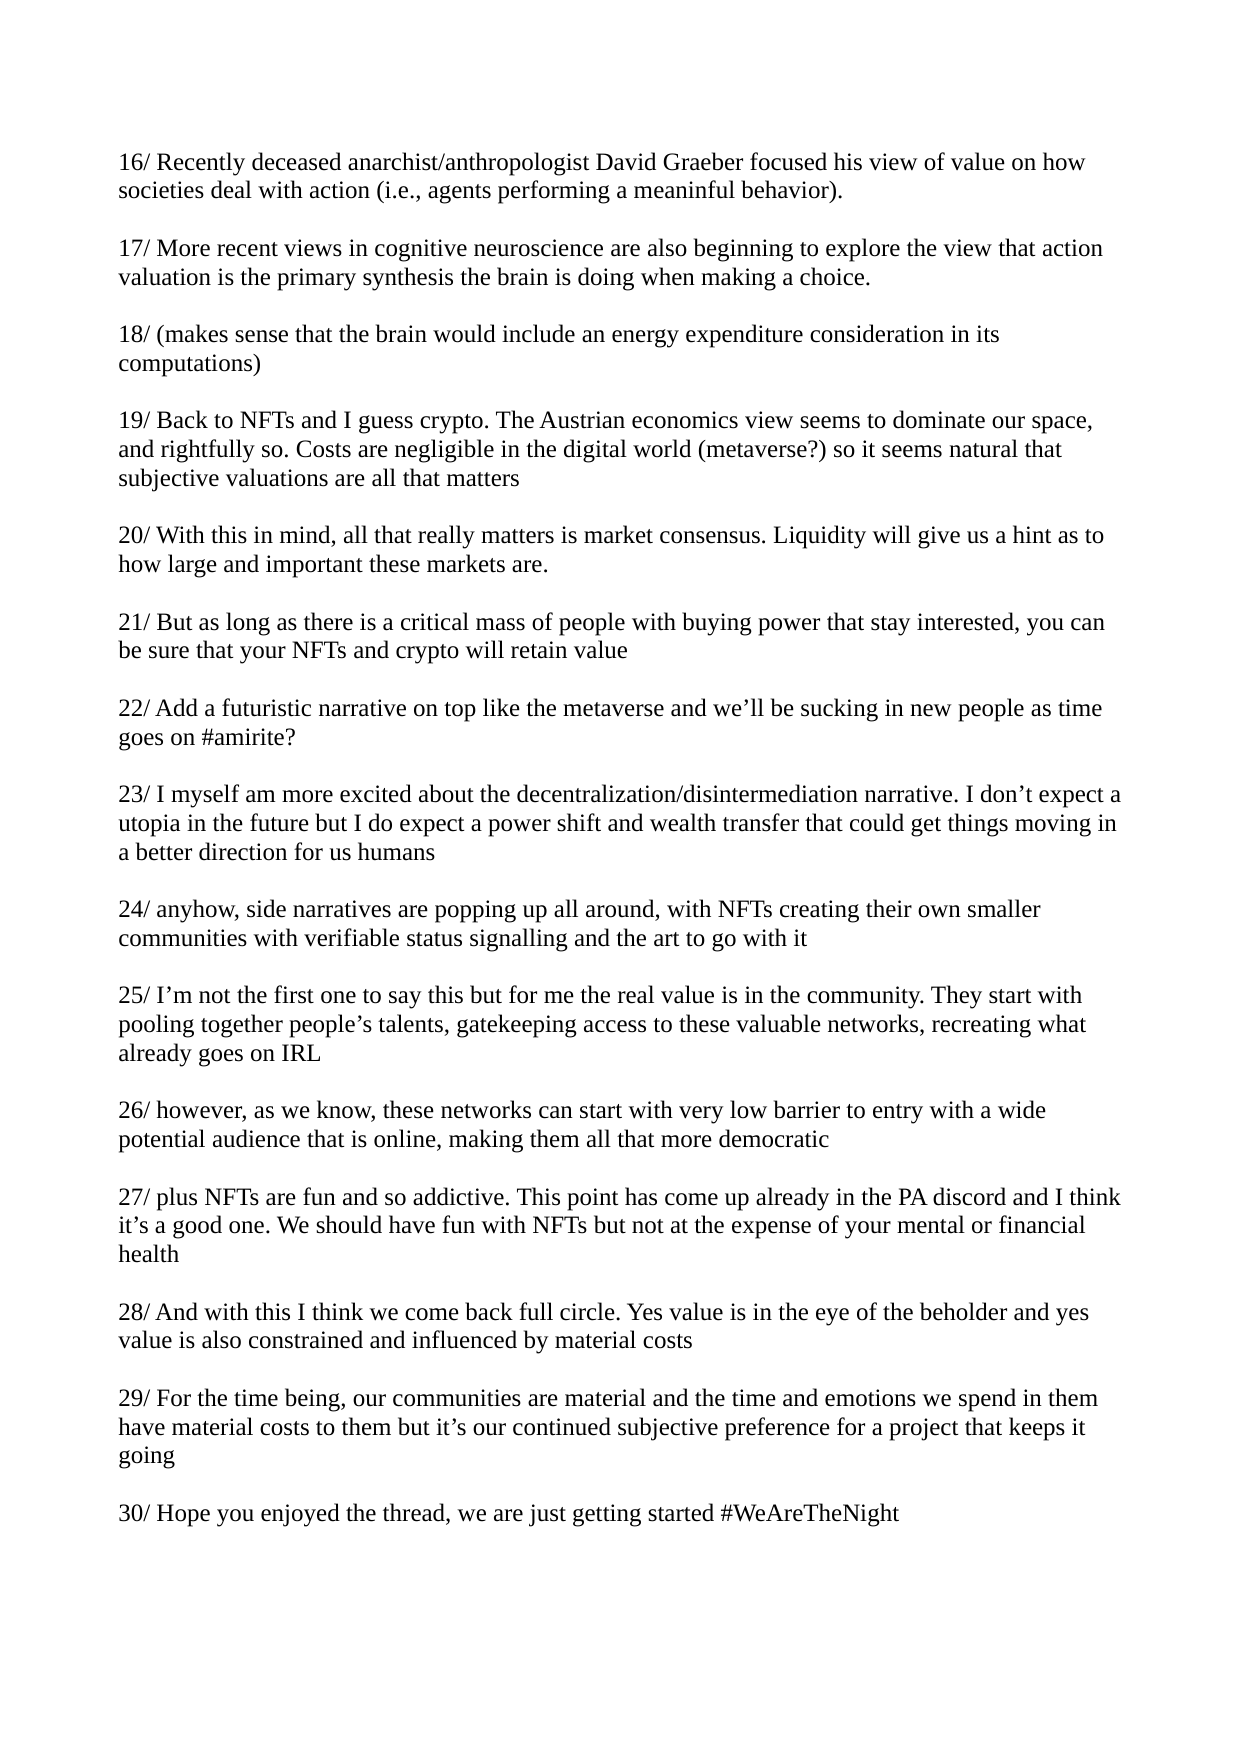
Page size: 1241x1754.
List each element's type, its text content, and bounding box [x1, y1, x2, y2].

text 25/ I’m not the first one to say this but for me the real value is in the community. They start with pooling together people’s talents, gatekeeping access to these valuable networks, recreating what already goes on IRL [118, 981, 1122, 1067]
text 20/ With this in mind, all that really matters is market consensus. Liquidity will give us a hint as to how large and important these markets are. [118, 521, 1122, 578]
text 24/ anyhow, side narratives are popping up all around, with NFTs creating their own smaller communities with verifiable status signalling and the art to go with it [118, 894, 1122, 952]
text 16/ Recently deceased anarchist/anthropologist David Graeber focused his view of value on how societies deal with action (i.e., agents performing a meaninful behavior). [118, 147, 1122, 204]
text 22/ Add a futuristic narrative on top like the metaverse and we’ll be sucking in new people as time goes on #amirite? [118, 693, 1122, 751]
text 30/ Hope you enjoyed the thread, we are just getting started #WeAreTheNight [118, 1498, 1122, 1527]
text 26/ however, as we know, these networks can start with very low barrier to entry with a wide potential audience that is online, making them all that more democratic [118, 1096, 1122, 1153]
text 17/ More recent views in cognitive neuroscience are also beginning to explore the view that action valuation is the primary synthesis the brain is doing when making a choice. [118, 233, 1122, 291]
text 28/ And with this I think we come back full circle. Yes value is in the eye of the beholder and yes value is also constrained and influenced by material costs [118, 1297, 1122, 1354]
text 23/ I myself am more excited about the decentralization/disintermediation narrative. I don’t expect a utopia in the future but I do expect a power shift and wealth transfer that could get things moving in a better direction for us humans [118, 779, 1122, 866]
text 18/ (makes sense that the brain would include an energy expenditure consideration in its computations) [118, 319, 1122, 377]
text 29/ For the time being, our communities are material and the time and emotions we spend in them have material costs to them but it’s our continued subjective preference for a project that keeps it going [118, 1383, 1122, 1469]
text 21/ But as long as there is a critical mass of people with buying power that stay interested, you can be sure that your NFTs and crypto will retain value [118, 607, 1122, 664]
text 27/ plus NFTs are fun and so addictive. This point has come up already in the PA discord and I think it’s a good one. We should have fun with NFTs but not at the expense of your mental or financial health [118, 1182, 1122, 1268]
text 19/ Back to NFTs and I guess crypto. The Austrian economics view seems to dominate our space, and rightfully so. Costs are negligible in the digital world (metaverse?) so it seems natural that subjective valuations are all that matters [118, 406, 1122, 492]
